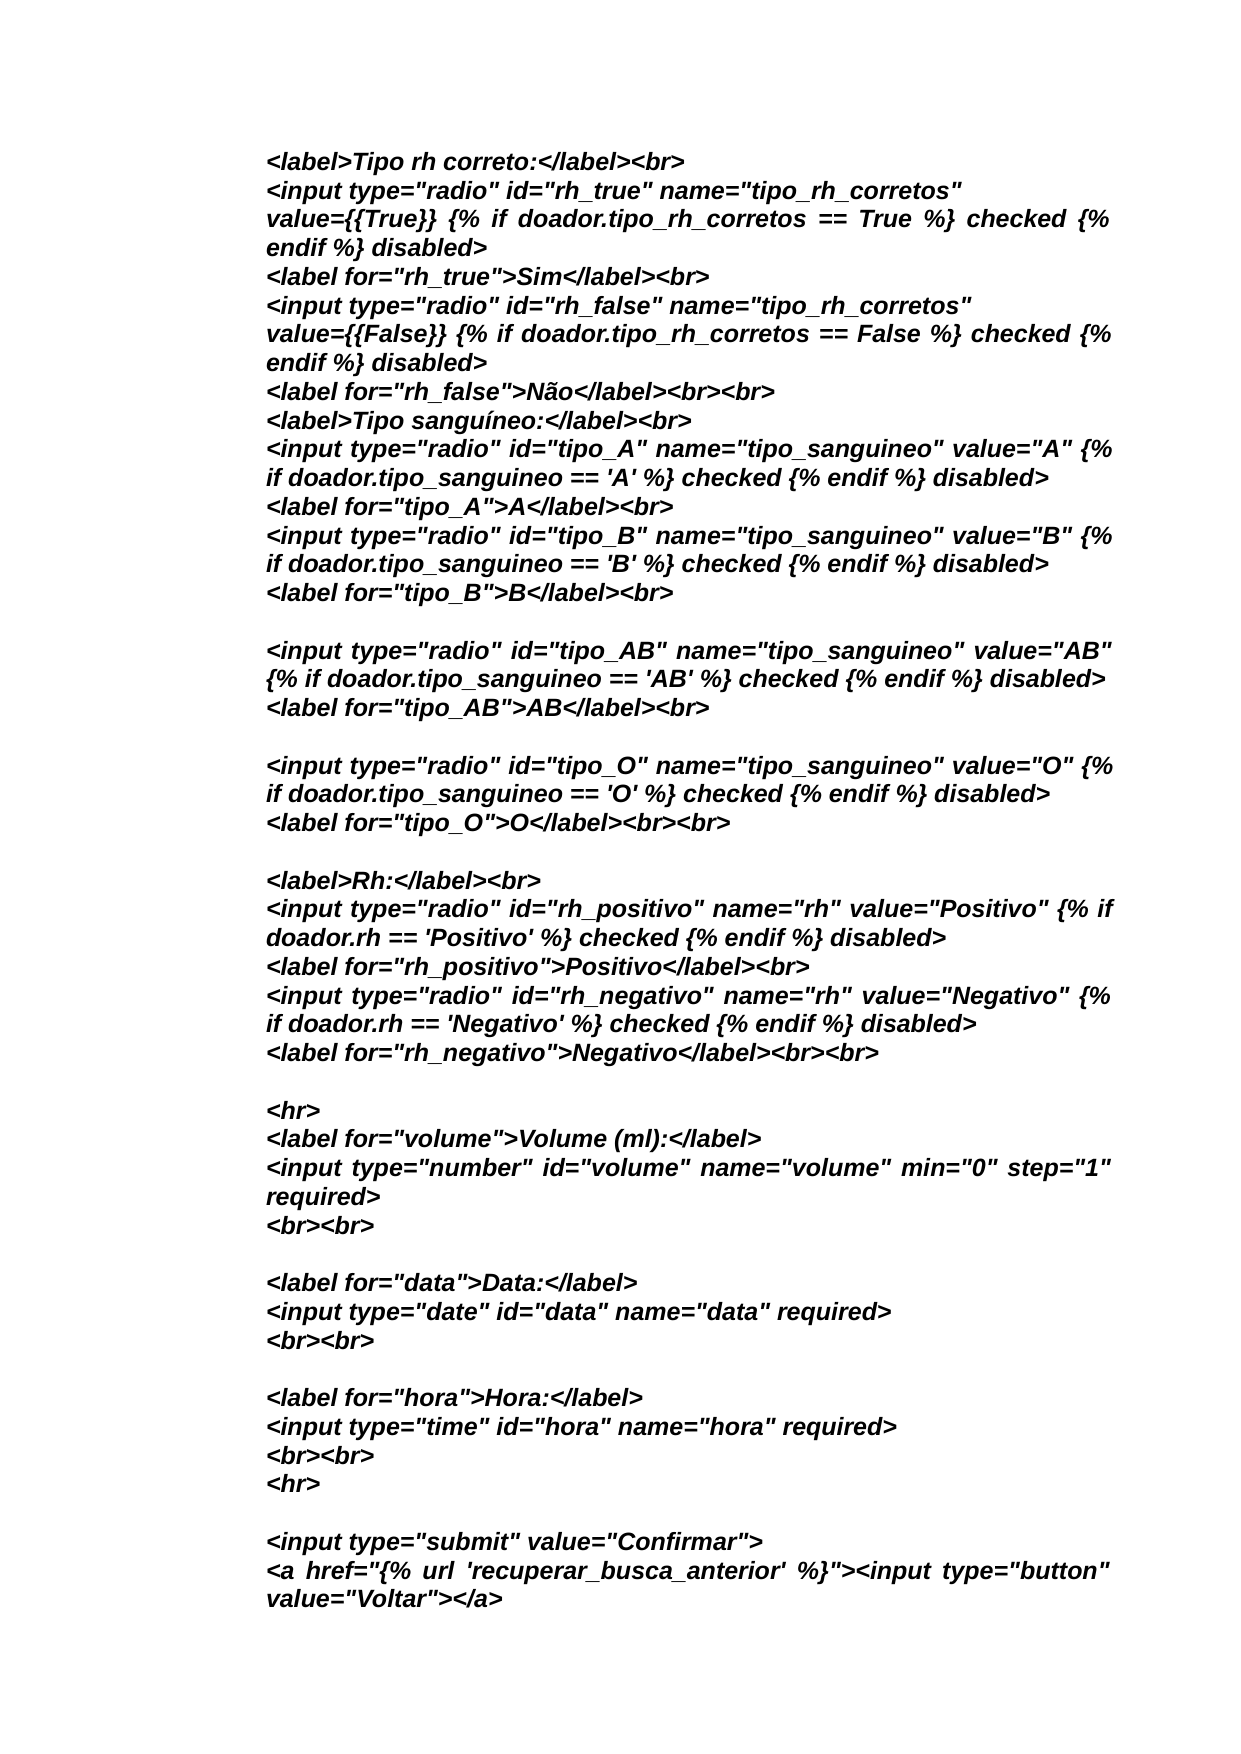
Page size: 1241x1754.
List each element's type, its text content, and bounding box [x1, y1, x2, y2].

text <label for="rh_true">Sim</label><br> [118, 262, 1122, 291]
text <label>Tipo sanguíneo:</label><br> [118, 406, 1122, 434]
text <br><br> [118, 1211, 1122, 1239]
text <label for="data">Data:</label> [118, 1268, 1122, 1297]
text <br><br> [118, 1441, 1122, 1469]
text <label>Tipo rh correto:</label><br> [118, 147, 1122, 176]
text <label for="tipo_AB">AB</label><br> [118, 693, 1122, 722]
text <hr> [118, 1469, 1122, 1498]
text <br><br> [118, 1326, 1122, 1354]
text <label for="rh_positivo">Positivo</label><br> [118, 952, 1122, 981]
text <label>Rh:</label><br> [118, 866, 1122, 894]
text <input type="radio" id="tipo_O" name="tipo_sanguineo" value="O" {% if doador.tipo_sanguineo == 'O' %} checked {% endif %} disabled> [118, 751, 1122, 808]
text <input type="radio" id="tipo_B" name="tipo_sanguineo" value="B" {% if doador.tipo_sanguineo == 'B' %} checked {% endif %} disabled> [118, 521, 1122, 578]
text <label for="tipo_O">O</label><br><br> [118, 808, 1122, 837]
text <input type="date" id="data" name="data" required> [118, 1297, 1122, 1326]
text <input type="radio" id="tipo_AB" name="tipo_sanguineo" value="AB" {% if doador.tipo_sanguineo == 'AB' %} checked {% endif %} disabled> [118, 636, 1122, 693]
text <input type="radio" id="tipo_A" name="tipo_sanguineo" value="A" {% if doador.tipo_sanguineo == 'A' %} checked {% endif %} disabled> [118, 434, 1122, 492]
text <label for="tipo_A">A</label><br> [118, 492, 1122, 521]
text <label for="hora">Hora:</label> [118, 1383, 1122, 1412]
text <input type="radio" id="rh_true" name="tipo_rh_corretos" value={{True}} {% if doador.tipo_rh_corretos == True %} checked {% endif %} disabled> [118, 176, 1122, 262]
text <input type="radio" id="rh_negativo" name="rh" value="Negativo" {% if doador.rh == 'Negativo' %} checked {% endif %} disabled> [118, 981, 1122, 1038]
text <label for="rh_false">Não</label><br><br> [118, 377, 1122, 406]
text <input type="radio" id="rh_false" name="tipo_rh_corretos" value={{False}} {% if doador.tipo_rh_corretos == False %} checked {% endif %} disabled> [118, 291, 1122, 377]
text <label for="volume">Volume (ml):</label> [118, 1124, 1122, 1153]
text <label for="tipo_B">B</label><br> [118, 578, 1122, 607]
text <input type="radio" id="rh_positivo" name="rh" value="Positivo" {% if doador.rh == 'Positivo' %} checked {% endif %} disabled> [118, 894, 1122, 952]
text <input type="submit" value="Confirmar"> [118, 1527, 1122, 1556]
text <input type="time" id="hora" name="hora" required> [118, 1412, 1122, 1441]
text <hr> [118, 1096, 1122, 1124]
text <label for="rh_negativo">Negativo</label><br><br> [118, 1038, 1122, 1067]
text <a href="{% url 'recuperar_busca_anterior' %}"><input type="button" value="Voltar"></a> [118, 1556, 1122, 1613]
text <input type="number" id="volume" name="volume" min="0" step="1" required> [118, 1153, 1122, 1211]
